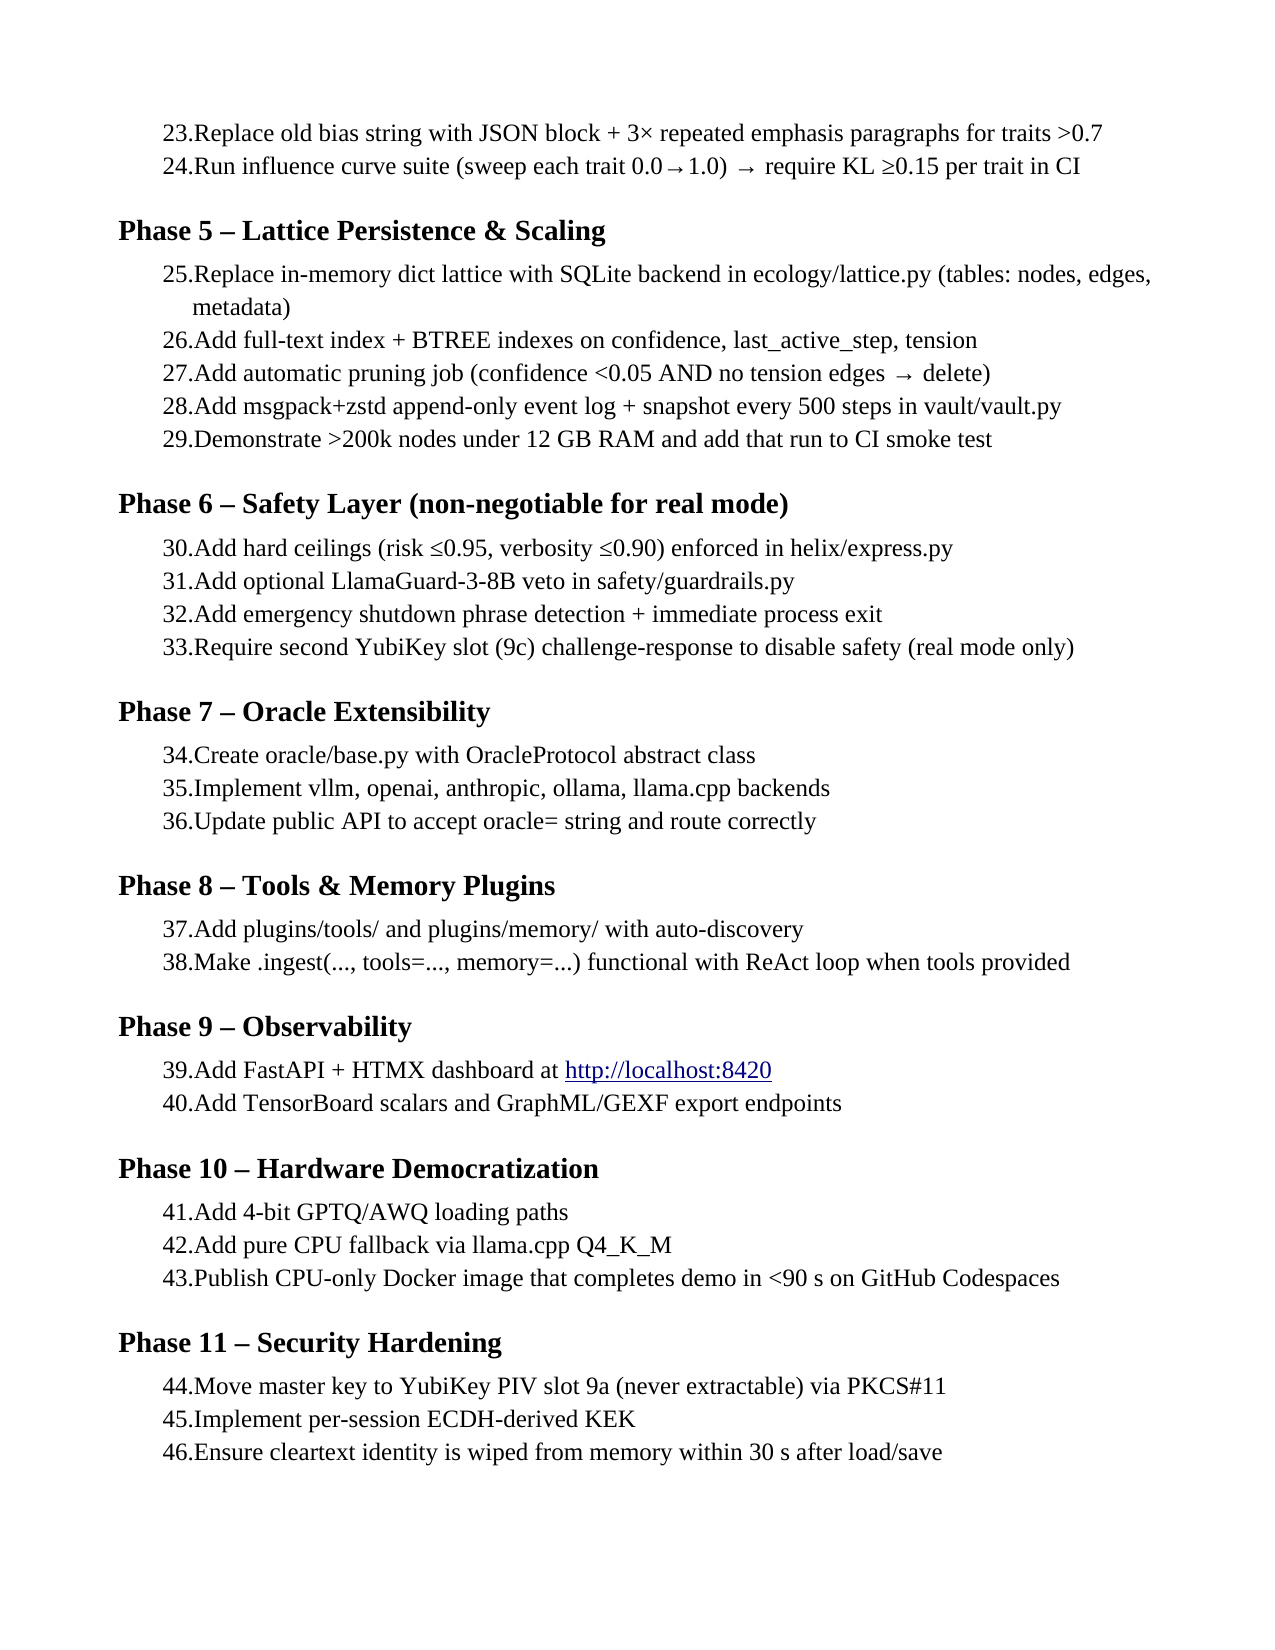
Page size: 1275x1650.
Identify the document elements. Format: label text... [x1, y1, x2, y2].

list Add hard ceilings (risk ≤0.95, verbosity ≤0.90) enforced in helix/express.py [162, 533, 1157, 561]
list Move master key to YubiKey PIV slot 9a (never extractable) via PKCS#11 [162, 1371, 1157, 1400]
list Add TensorBoard scalars and GraphML/GEXF export endpoints [162, 1088, 1157, 1117]
subtitle Phase 10 – Hardware Democratization [118, 1151, 1157, 1184]
list Implement per-session ECDH-derived KEK [162, 1404, 1157, 1433]
list Make .ingest(..., tools=..., memory=...) functional with ReAct loop when tools provided [162, 947, 1157, 976]
list Implement vllm, openai, anthropic, ollama, llama.cpp backends [162, 773, 1157, 802]
subtitle Phase 6 – Safety Layer (non-negotiable for real mode) [118, 487, 1157, 520]
list Add emergency shutdown phrase detection + immediate process exit [162, 599, 1157, 627]
list Require second YubiKey slot (9c) challenge-response to disable safety (real mode only) [162, 632, 1157, 661]
list Update public API to accept oracle= string and route correctly [162, 806, 1157, 835]
list Add FastAPI + HTMX dashboard at http://localhost:8420 [162, 1056, 1157, 1084]
list Add pure CPU fallback via llama.cpp Q4_K_M [162, 1230, 1157, 1258]
list Add plugins/tools/ and plugins/memory/ with auto-discovery [162, 914, 1157, 943]
list Add full-text index + BTREE indexes on confidence, last_active_step, tension [162, 325, 1157, 354]
list Replace in-memory dict lattice with SQLite backend in ecology/lattice.py (tables: nodes, edges, metadata) [162, 259, 1157, 321]
subtitle Phase 8 – Tools & Memory Plugins [118, 868, 1157, 902]
list Run influence curve suite (sweep each trait 0.0→1.0) → require KL ≥0.15 per trait in CI [162, 151, 1157, 180]
list Ensure cleartext identity is wiped from memory within 30 s after load/save [162, 1437, 1157, 1466]
subtitle Phase 9 – Observability [118, 1009, 1157, 1043]
list Demonstrate >200k nodes under 12 GB RAM and add that run to CI smoke test [162, 424, 1157, 453]
list Add 4-bit GPTQ/AWQ loading paths [162, 1197, 1157, 1226]
list Add msgpack+zstd append-only event log + snapshot every 500 steps in vault/vault.py [162, 391, 1157, 420]
list Add automatic pruning job (confidence <0.05 AND no tension edges → delete) [162, 358, 1157, 387]
subtitle Phase 11 – Security Hardening [118, 1325, 1157, 1358]
list Publish CPU-only Docker image that completes demo in <90 s on GitHub Codespaces [162, 1263, 1157, 1292]
list Add optional LlamaGuard-3-8B veto in safety/guardrails.py [162, 566, 1157, 594]
list Replace old bias string with JSON block + 3× repeated emphasis paragraphs for traits >0.7 [162, 118, 1157, 147]
subtitle Phase 7 – Oracle Extensibility [118, 694, 1157, 727]
subtitle Phase 5 – Lattice Persistence & Scaling [118, 213, 1157, 247]
list Create oracle/base.py with OracleProtocol abstract class [162, 740, 1157, 769]
